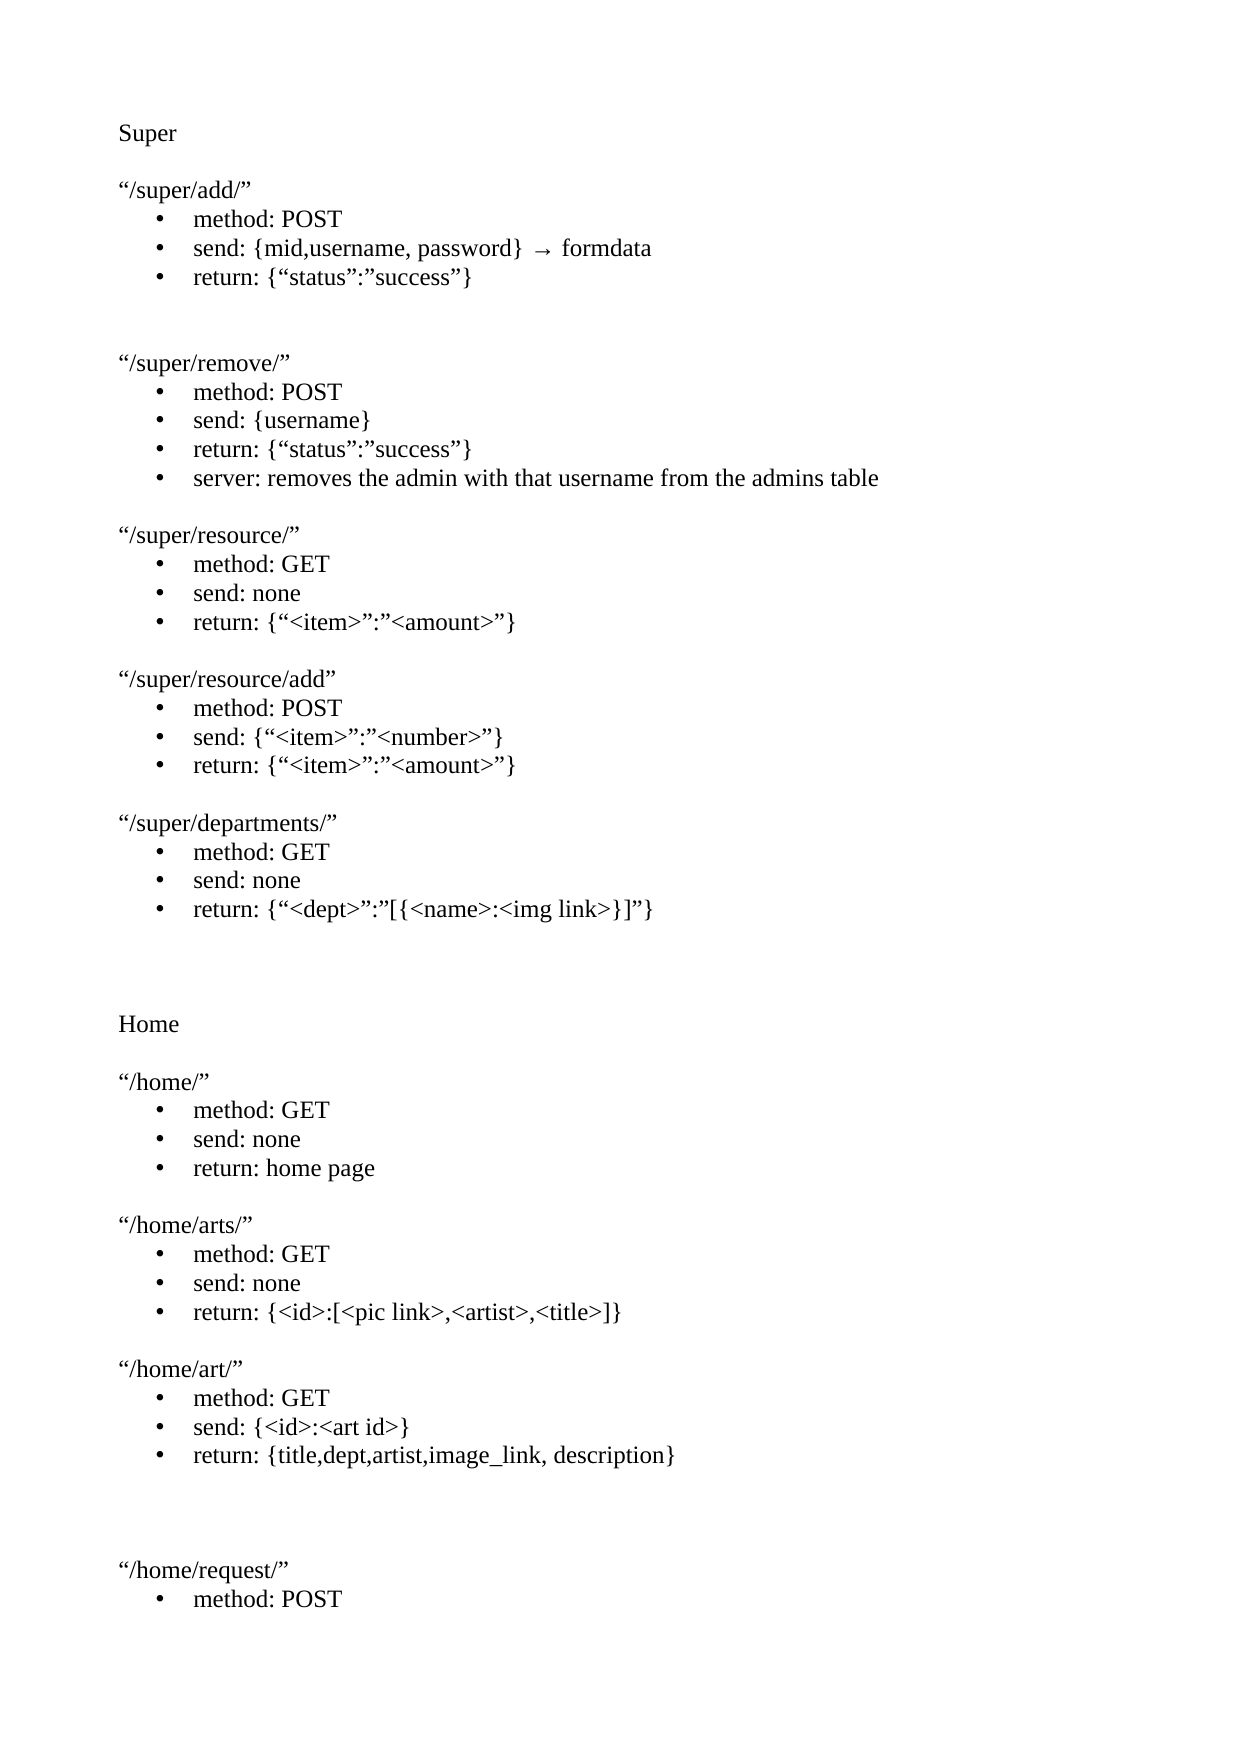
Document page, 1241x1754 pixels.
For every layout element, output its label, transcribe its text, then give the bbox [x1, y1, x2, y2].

list return: {title,dept,artist,image_link, description} [156, 1441, 1122, 1469]
text “/super/departments/” [118, 808, 1122, 837]
list method: GET [156, 1383, 1122, 1412]
list send: none [156, 866, 1122, 894]
list method: GET [156, 1096, 1122, 1124]
list send: none [156, 578, 1122, 607]
text “/super/resource/” [118, 521, 1122, 549]
text Super [118, 118, 1122, 147]
list method: GET [156, 1239, 1122, 1268]
list method: POST [156, 204, 1122, 233]
list server: removes the admin with that username from the admins table [156, 463, 1122, 492]
list send: {<id>:<art id>} [156, 1412, 1122, 1441]
list send: {“<item>”:”<number>”} [156, 722, 1122, 751]
text Home [118, 1009, 1122, 1038]
list method: POST [156, 377, 1122, 406]
list return: {“<item>”:”<amount>”} [156, 751, 1122, 779]
list send: {mid,username, password} → formdata [156, 233, 1122, 262]
text “/home/art/” [118, 1354, 1122, 1383]
list return: {“status”:”success”} [156, 262, 1122, 291]
list return: home page [156, 1153, 1122, 1182]
text “/home/” [118, 1067, 1122, 1096]
list send: none [156, 1124, 1122, 1153]
list return: {<id>:[<pic link>,<artist>,<title>]} [156, 1297, 1122, 1326]
list return: {“<dept>”:”[{<name>:<img link>}]”} [156, 894, 1122, 923]
list method: GET [156, 837, 1122, 866]
text “/home/request/” [118, 1556, 1122, 1584]
text “/super/resource/add” [118, 664, 1122, 693]
list method: POST [156, 693, 1122, 722]
list send: none [156, 1268, 1122, 1297]
text “/super/remove/” [118, 348, 1122, 377]
list method: POST [156, 1584, 1122, 1613]
list send: {username} [156, 406, 1122, 434]
list return: {“status”:”success”} [156, 434, 1122, 463]
list method: GET [156, 549, 1122, 578]
list return: {“<item>”:”<amount>”} [156, 607, 1122, 636]
text “/super/add/” [118, 176, 1122, 204]
text “/home/arts/” [118, 1211, 1122, 1239]
